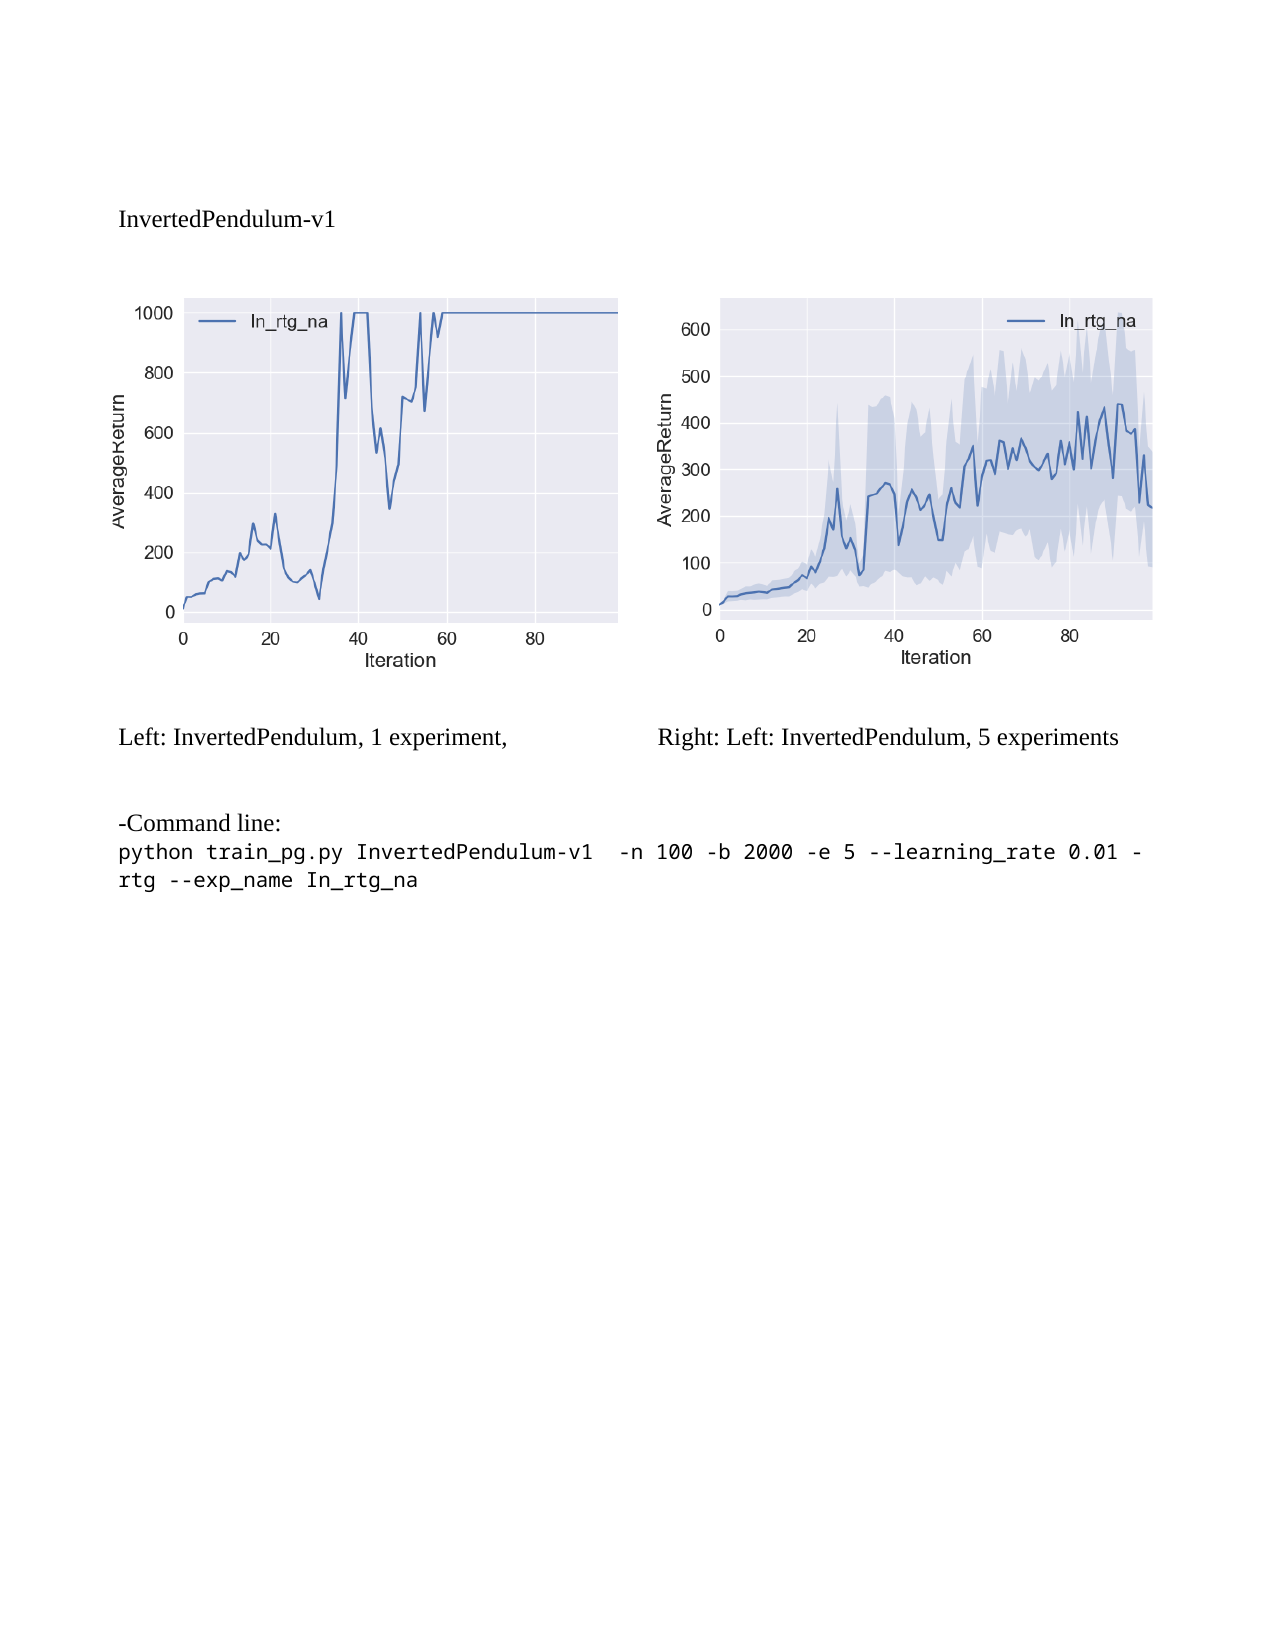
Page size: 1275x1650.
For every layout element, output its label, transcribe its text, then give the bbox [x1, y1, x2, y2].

text InvertedPendulum-v1 [118, 204, 1157, 233]
text -Command line: [118, 808, 1157, 837]
text python train_pg.py InvertedPendulum-v1 -n 100 -b 2000 -e 5 --learning_rate 0.01 -rtg --exp_name In_rtg_na [118, 837, 1157, 894]
text Left: InvertedPendulum, 1 experiment, Right: Left: InvertedPendulum, 5 experiments [118, 722, 1157, 751]
picture [112, 247, 1208, 669]
